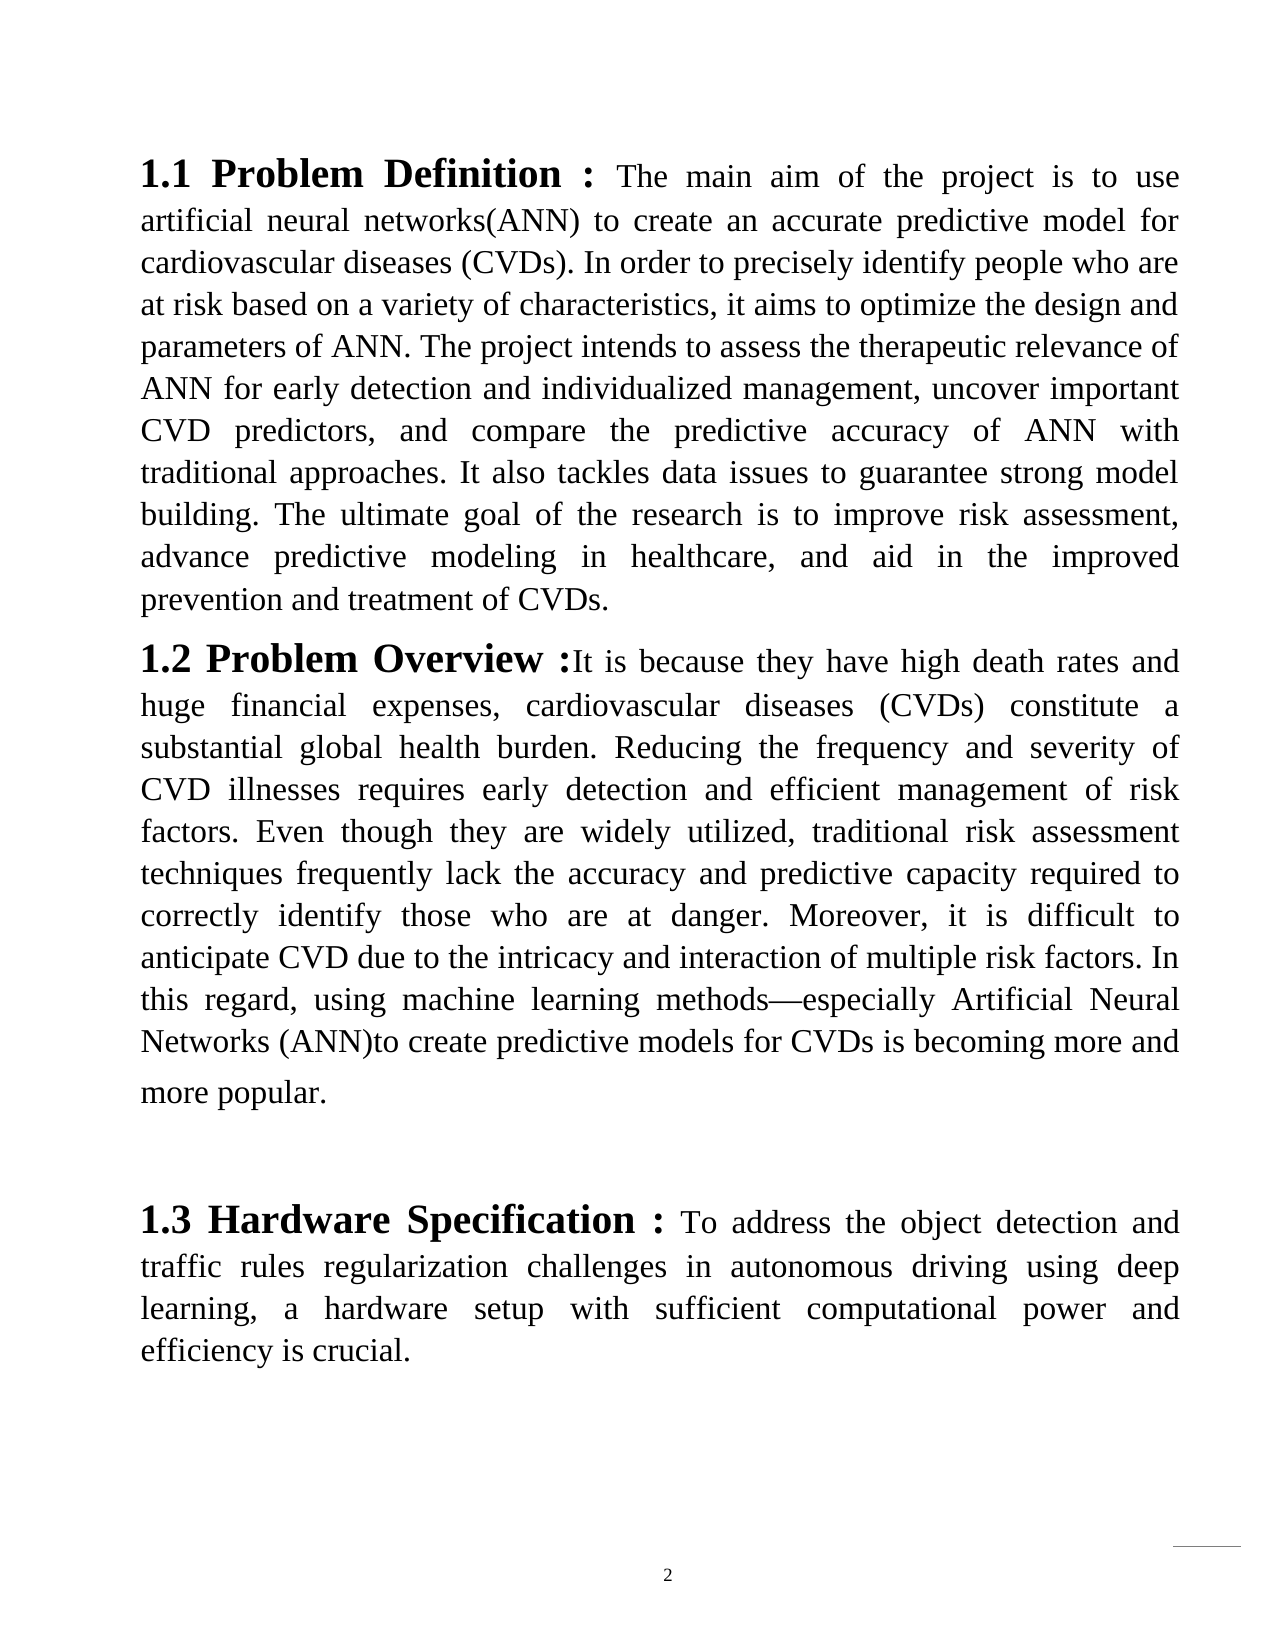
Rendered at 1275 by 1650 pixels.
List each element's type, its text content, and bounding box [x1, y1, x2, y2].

subtitle 1.2 Problem Overview :It is because they have high death rates and huge financial expenses, cardiovascular diseases (CVDs) constitute a substantial global health burden. Reducing the frequency and severity of CVD illnesses requires early detection and efficient management of risk factors. Even though they are widely utilized, traditional risk assessment techniques frequently lack the accuracy and predictive capacity required to correctly identify those who are at danger. Moreover, it is difficult to anticipate CVD due to the intricacy and interaction of multiple risk factors. In this regard, using machine learning methods—especially Artificial Neural Networks (ANN)to create predictive models for CVDs is becoming more and more popular. [139, 633, 1181, 1112]
subtitle 1.3 Hardware Specification : To address the object detection and traffic rules regularization challenges in autonomous driving using deep learning, a hardware setup with sufficient computational power and efficiency is crucial. [139, 1194, 1181, 1368]
subtitle 1.1 Problem Definition : The main aim of the project is to use artificial neural networks(ANN) to create an accurate predictive model for cardiovascular diseases (CVDs). In order to precisely identify people who are at risk based on a variety of characteristics, it aims to optimize the design and parameters of ANN. The project intends to assess the therapeutic relevance of ANN for early detection and individualized management, uncover important CVD predictors, and compare the predictive accuracy of ANN with traditional approaches. It also tackles data issues to guarantee strong model building. The ultimate goal of the research is to improve risk assessment, advance predictive modeling in healthcare, and aid in the improved prevention and treatment of CVDs. [139, 148, 1181, 617]
